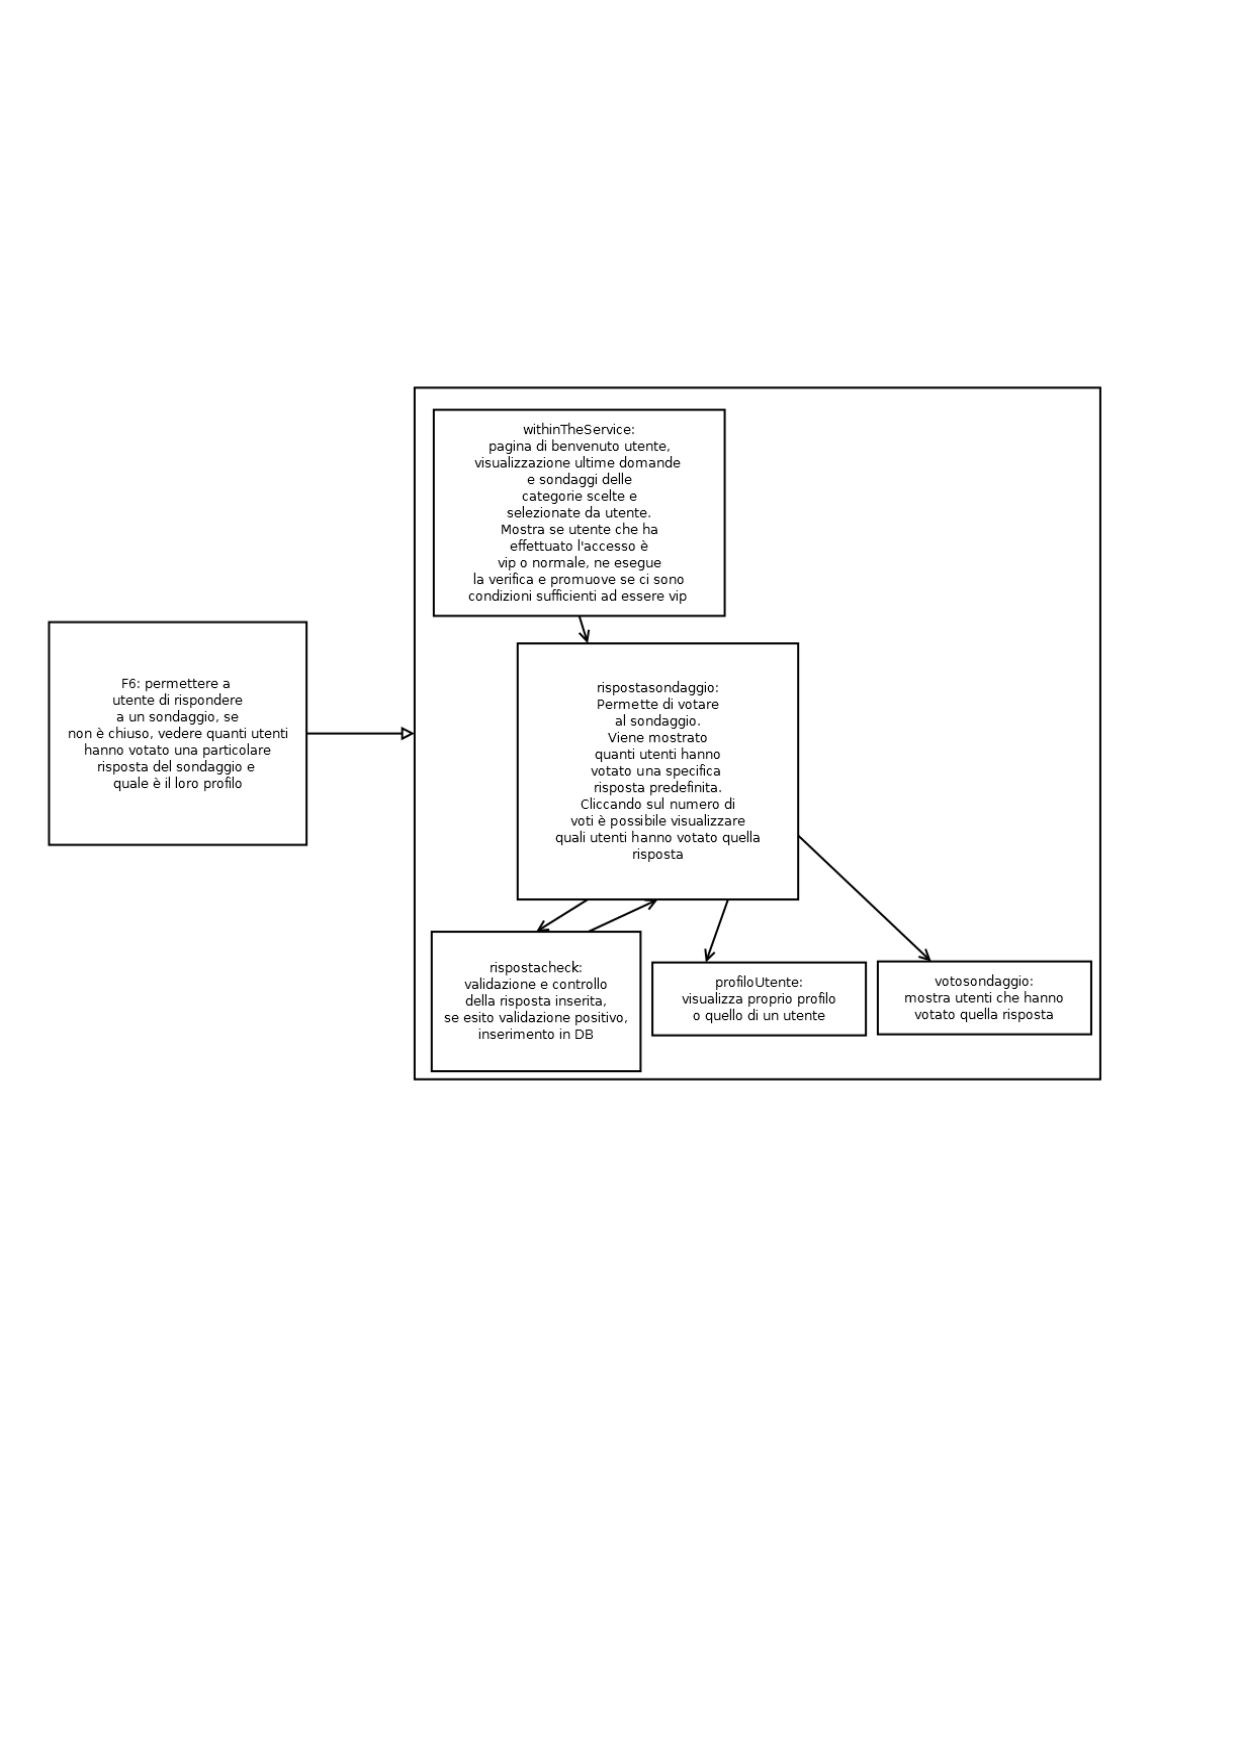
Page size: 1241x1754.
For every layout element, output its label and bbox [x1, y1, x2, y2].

picture [0, 379, 1241, 1092]
